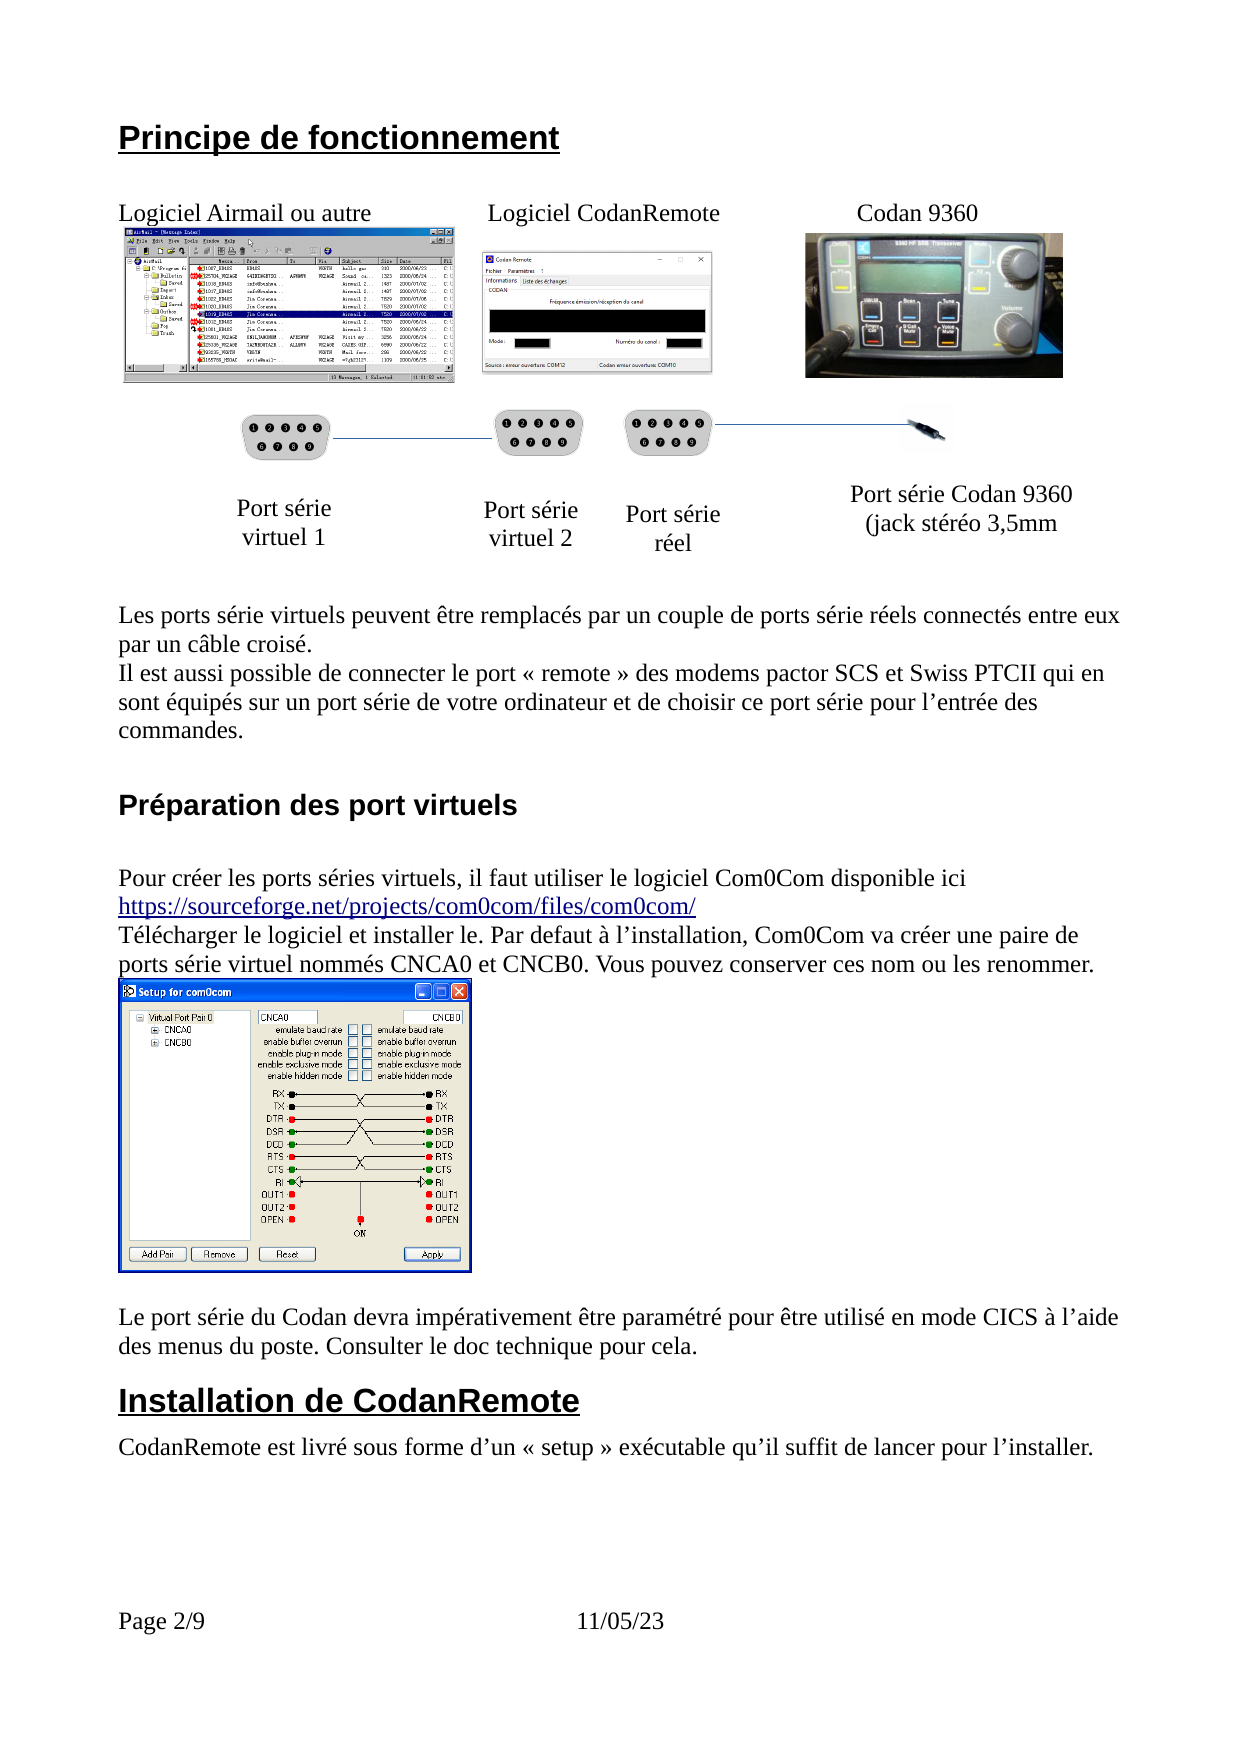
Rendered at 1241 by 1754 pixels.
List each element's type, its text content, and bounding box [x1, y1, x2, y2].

subtitle Installation de CodanRemote [118, 1380, 1122, 1419]
text https://sourceforge.net/projects/com0com/files/com0com/ [118, 891, 1122, 920]
text Le port série du Codan devra impérativement être paramétré pour être utilisé en mode CICS à l’aide des menus du poste. Consulter le doc technique pour cela. [118, 1302, 1122, 1359]
subtitle Principe de fonctionnement [118, 118, 1122, 157]
text Pour créer les ports séries virtuels, il faut utiliser le logiciel Com0Com disponible ici [118, 863, 1122, 891]
picture [898, 403, 955, 453]
picture [621, 397, 716, 469]
picture [123, 226, 455, 383]
text Télécharger le logiciel et installer le. Par defaut à l’installation, Com0Com va créer une paire de ports série virtuel nommés CNCA0 et CNCB0. Vous pouvez conserver ces nom ou les renommer. [118, 920, 1122, 978]
picture [491, 397, 587, 469]
text Logiciel Airmail ou autre Logiciel CodanRemote Codan 9360 [118, 198, 1122, 227]
picture [120, 979, 471, 1272]
text Les ports série virtuels peuvent être remplacés par un couple de ports série réels connectés entre eux par un câble croisé. Il est aussi possible de connecter le port « remote » des modems pactor SCS et Swiss PTCII qui en sont équipés sur un port série de votre ordinateur et de choisir ce port série pour l’entrée des commandes. [118, 227, 1122, 773]
picture [481, 250, 713, 375]
subtitle Préparation des port virtuels [118, 788, 1122, 821]
picture [238, 401, 334, 473]
text CodanRemote est livré sous forme d’un « setup » exécutable qu’il suffit de lancer pour l’installer. [118, 1432, 1122, 1460]
picture [805, 233, 1063, 378]
